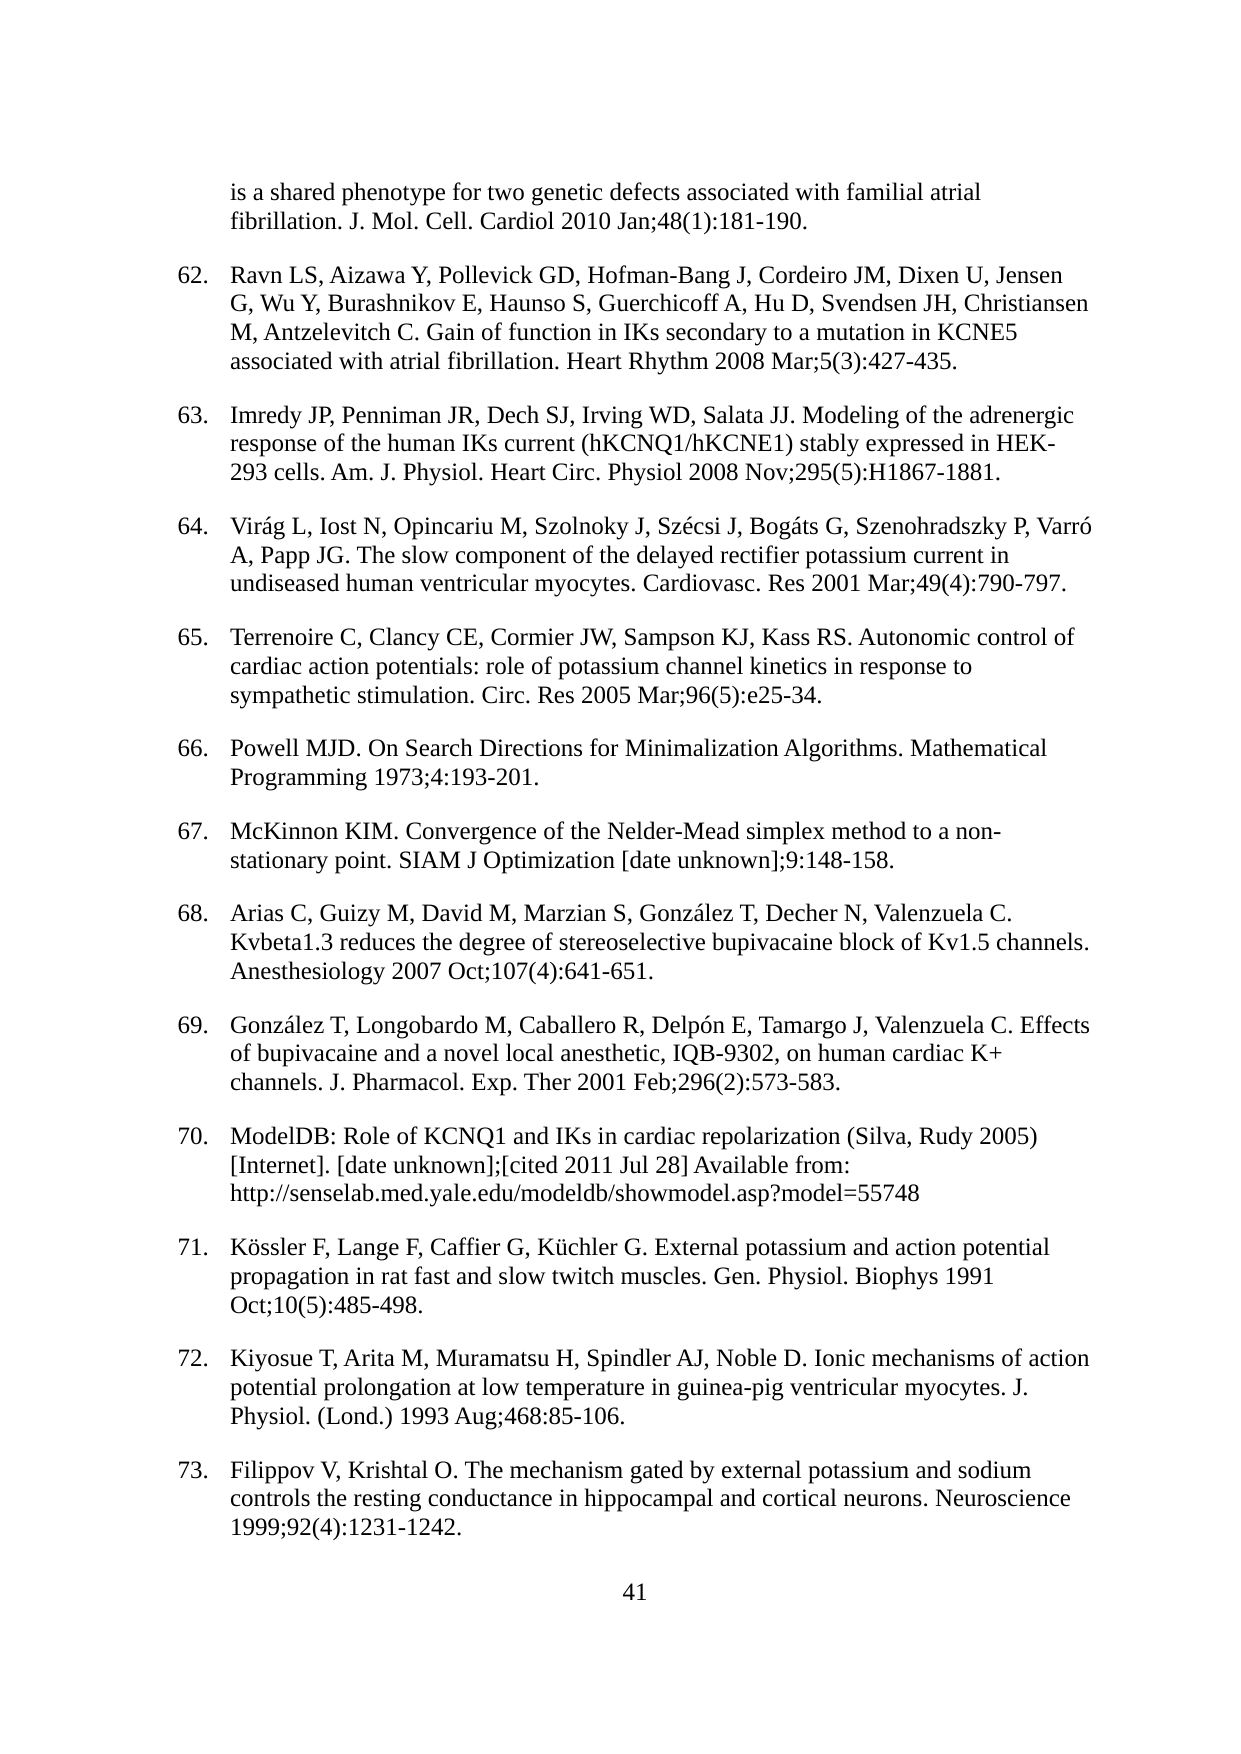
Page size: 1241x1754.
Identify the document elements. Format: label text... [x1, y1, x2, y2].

text 71. Kössler F, Lange F, Caffier G, Küchler G. External potassium and action potential propagation in rat fast and slow twitch muscles. Gen. Physiol. Biophys 1991 Oct;10(5):485-498. [177, 1232, 1093, 1318]
text 67. McKinnon KIM. Convergence of the Nelder-Mead simplex method to a non-stationary point. SIAM J Optimization [date unknown];9:148-158. [177, 816, 1093, 873]
text 62. Ravn LS, Aizawa Y, Pollevick GD, Hofman-Bang J, Cordeiro JM, Dixen U, Jensen G, Wu Y, Burashnikov E, Haunso S, Guerchicoff A, Hu D, Svendsen JH, Christiansen M, Antzelevitch C. Gain of function in IKs secondary to a mutation in KCNE5 associated with atrial fibrillation. Heart Rhythm 2008 Mar;5(3):427-435. [177, 260, 1093, 375]
text 63. Imredy JP, Penniman JR, Dech SJ, Irving WD, Salata JJ. Modeling of the adrenergic response of the human IKs current (hKCNQ1/hKCNE1) stably expressed in HEK-293 cells. Am. J. Physiol. Heart Circ. Physiol 2008 Nov;295(5):H1867-1881. [177, 400, 1093, 486]
text 65. Terrenoire C, Clancy CE, Cormier JW, Sampson KJ, Kass RS. Autonomic control of cardiac action potentials: role of potassium channel kinetics in response to sympathetic stimulation. Circ. Res 2005 Mar;96(5):e25-34. [177, 622, 1093, 708]
text 69. González T, Longobardo M, Caballero R, Delpón E, Tamargo J, Valenzuela C. Effects of bupivacaine and a novel local anesthetic, IQB-9302, on human cardiac K+ channels. J. Pharmacol. Exp. Ther 2001 Feb;296(2):573-583. [177, 1010, 1093, 1096]
text 73. Filippov V, Krishtal O. The mechanism gated by external potassium and sodium controls the resting conductance in hippocampal and cortical neurons. Neuroscience 1999;92(4):1231-1242. [177, 1455, 1093, 1541]
text 72. Kiyosue T, Arita M, Muramatsu H, Spindler AJ, Noble D. Ionic mechanisms of action potential prolongation at low temperature in guinea-pig ventricular myocytes. J. Physiol. (Lond.) 1993 Aug;468:85-106. [177, 1343, 1093, 1430]
text 68. Arias C, Guizy M, David M, Marzian S, González T, Decher N, Valenzuela C. Kvbeta1.3 reduces the degree of stereoselective bupivacaine block of Kv1.5 channels. Anesthesiology 2007 Oct;107(4):641-651. [177, 898, 1093, 985]
text 70. ModelDB: Role of KCNQ1 and IKs in cardiac repolarization (Silva, Rudy 2005) [Internet]. [date unknown];[cited 2011 Jul 28] Available from: http://senselab.med.yale.edu/modeldb/showmodel.asp?model=55748 [177, 1121, 1093, 1207]
text is a shared phenotype for two genetic defects associated with familial atrial fibrillation. J. Mol. Cell. Cardiol 2010 Jan;48(1):181-190. [177, 177, 1093, 235]
text 66. Powell MJD. On Search Directions for Minimalization Algorithms. Mathematical Programming 1973;4:193-201. [177, 733, 1093, 791]
text 64. Virág L, Iost N, Opincariu M, Szolnoky J, Szécsi J, Bogáts G, Szenohradszky P, Varró A, Papp JG. The slow component of the delayed rectifier potassium current in undiseased human ventricular myocytes. Cardiovasc. Res 2001 Mar;49(4):790-797. [177, 511, 1093, 597]
